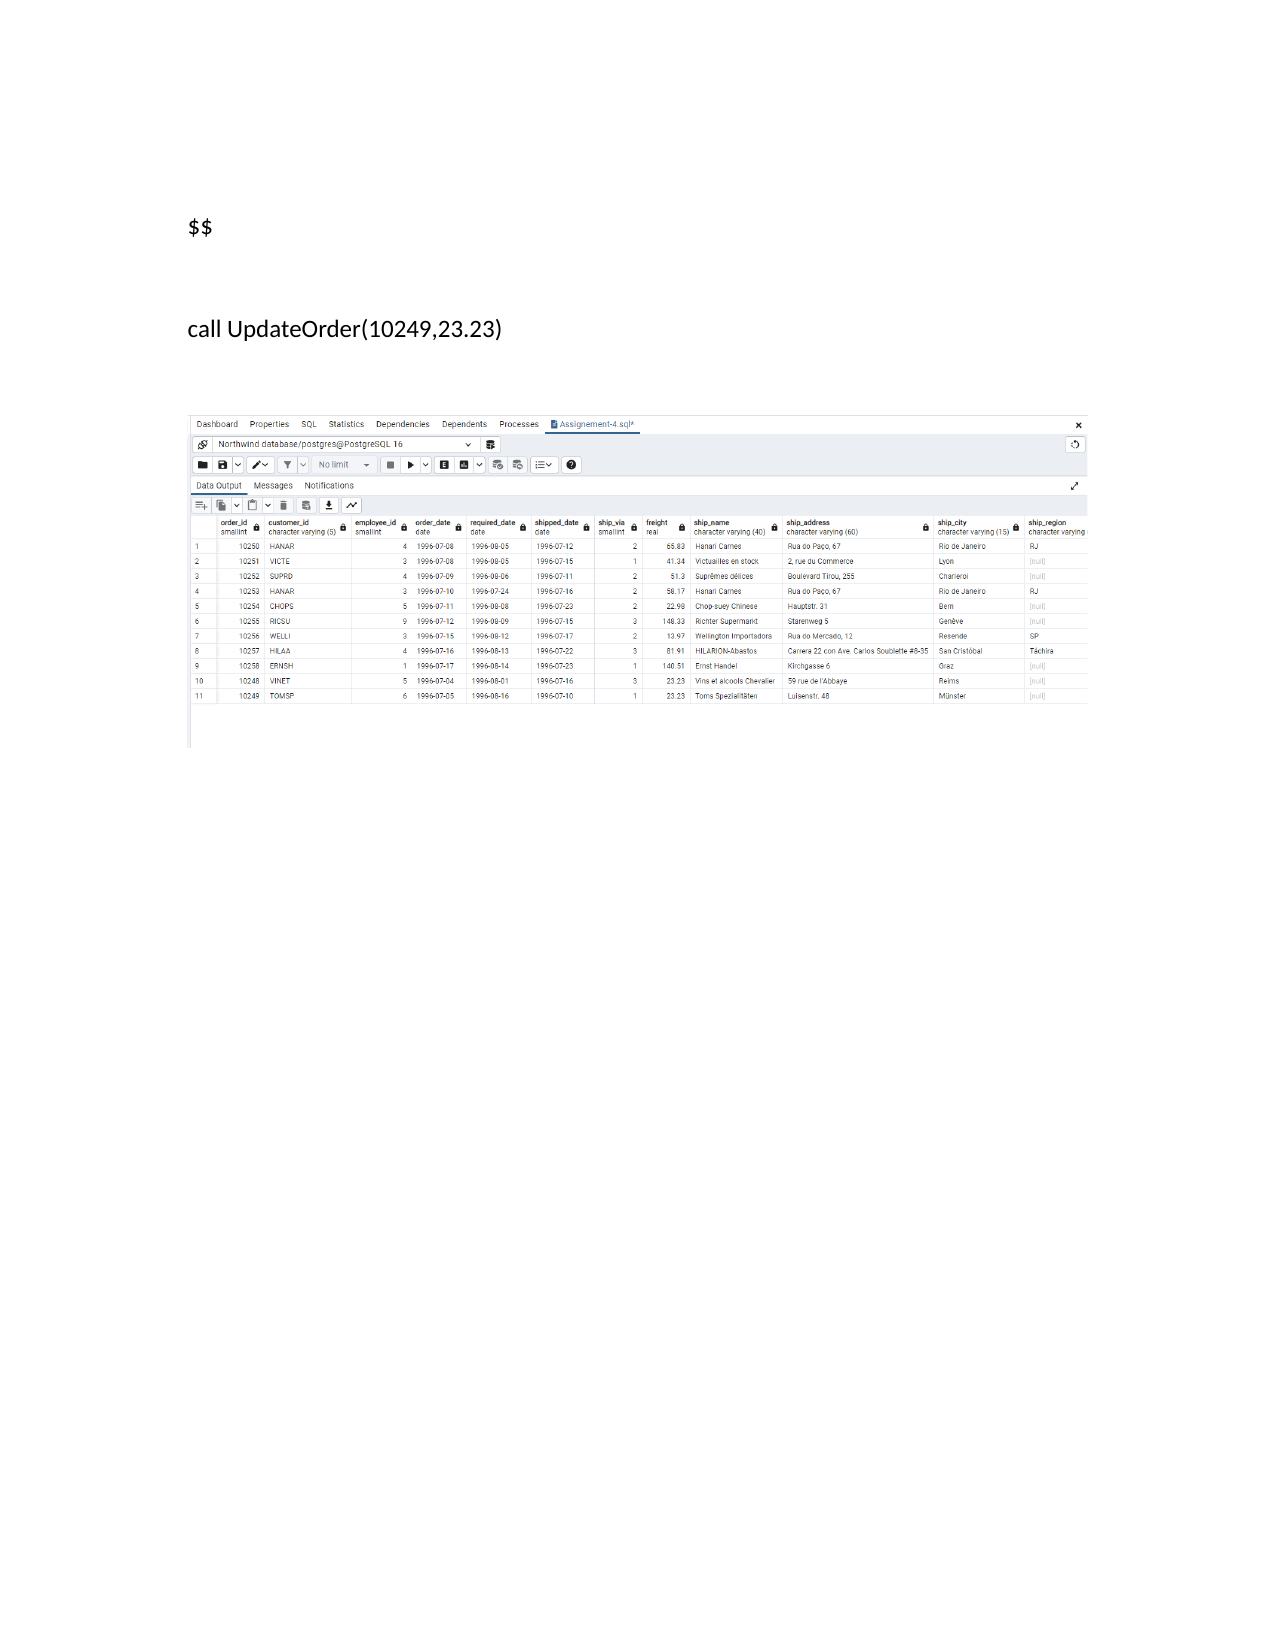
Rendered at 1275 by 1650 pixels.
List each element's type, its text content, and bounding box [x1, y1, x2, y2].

picture [187, 415, 1088, 748]
text $$ [187, 210, 1087, 241]
text call UpdateOrder(10249,23.23) [187, 313, 1087, 343]
